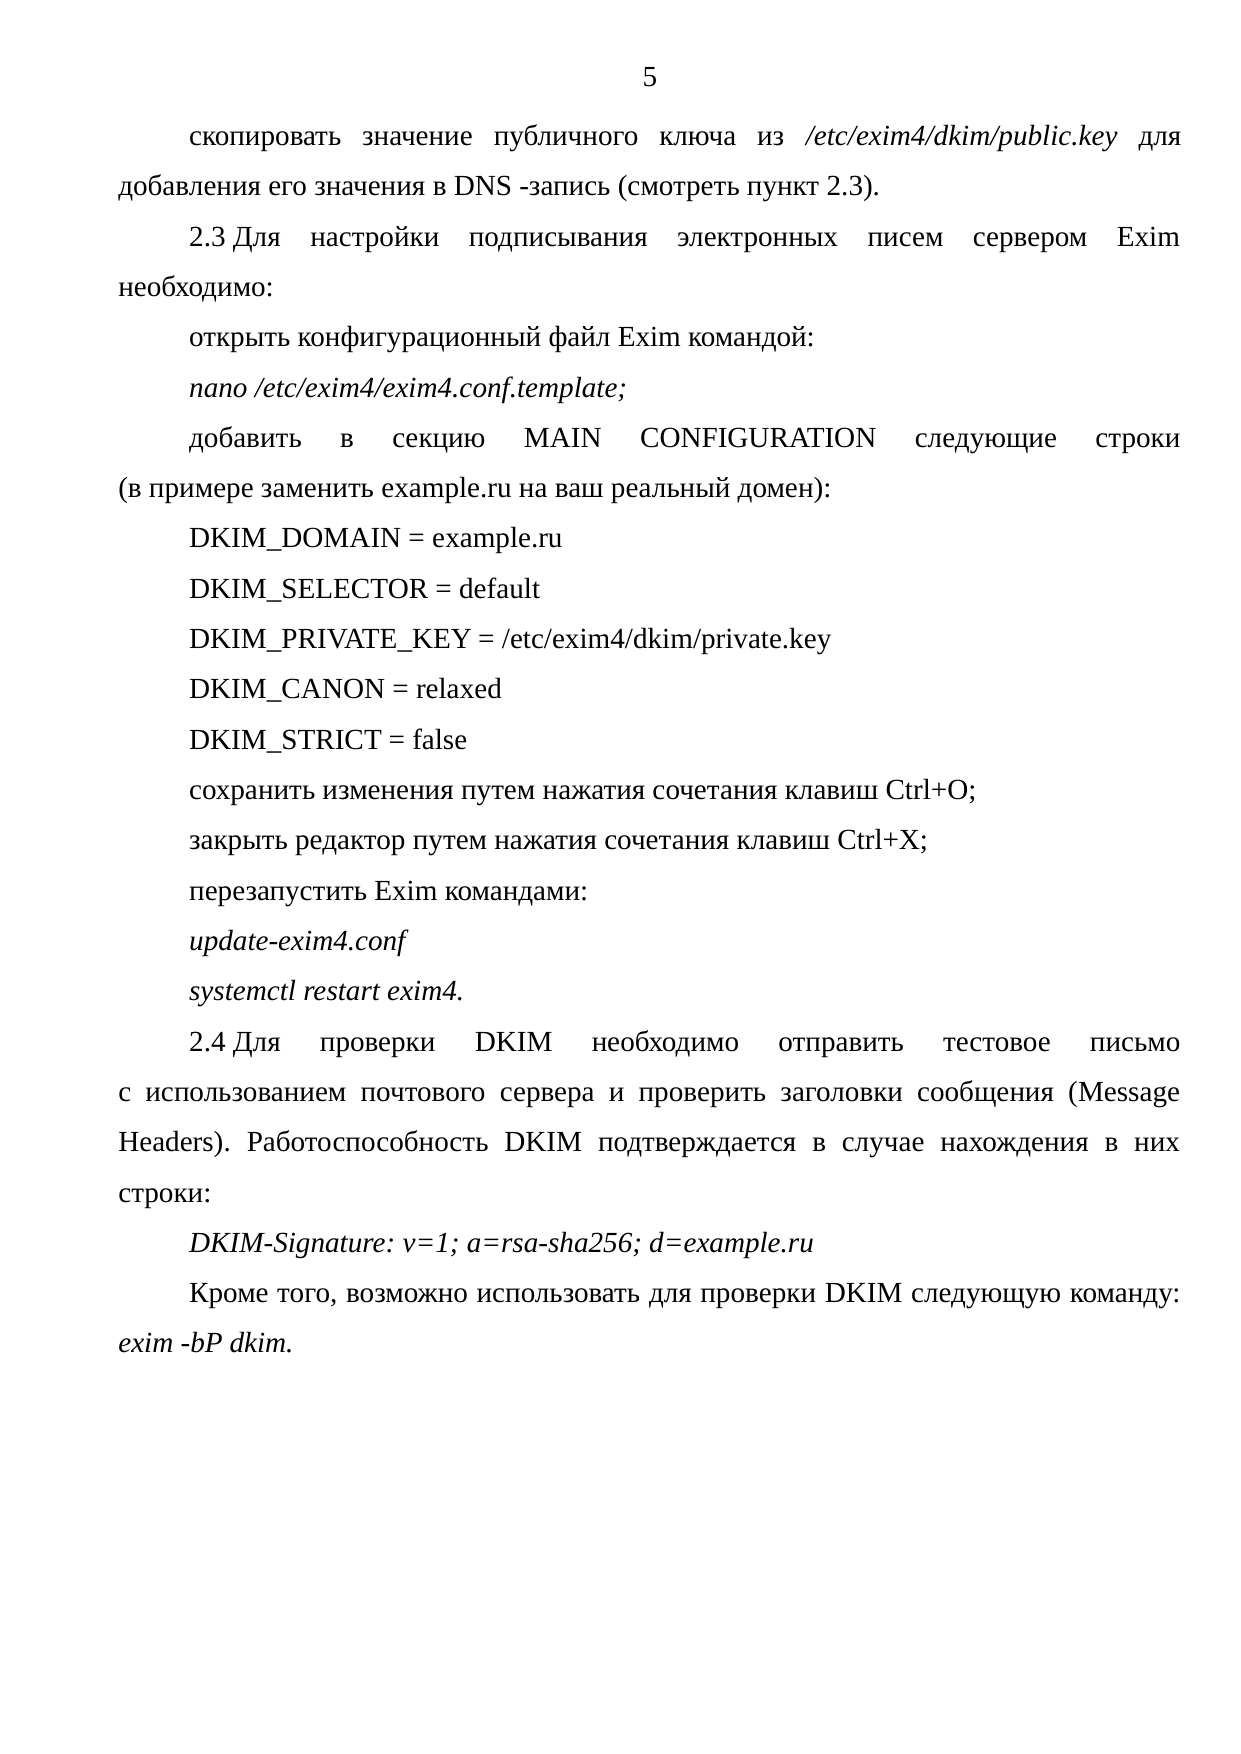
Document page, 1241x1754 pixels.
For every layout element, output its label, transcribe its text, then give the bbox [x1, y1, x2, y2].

text systemctl restart exim4. [118, 973, 1181, 1007]
text update-exim4.conf [118, 923, 1181, 957]
text закрыть редактор путем нажатия сочетания клавиш Ctrl+X; [118, 822, 1181, 856]
text DKIM_CANON = relaxed [118, 672, 1181, 705]
text DKIM-Signature: v=1; a=rsa-sha256; d=example.ru [118, 1225, 1181, 1258]
text DKIM_PRIVATE_KEY = /etc/exim4/dkim/private.key [118, 621, 1181, 655]
text DKIM_DOMAIN = example.ru [118, 521, 1181, 554]
text nano /etc/exim4/exim4.conf.template; [118, 370, 1181, 403]
text 2.4 Для проверки DKIM необходимо отправить тестовое письмо с использованием почтового сервера и проверить заголовки сообщения (Message Headers). Работоспособность DKIM подтверждается в случае нахождения в них строки: [118, 1024, 1181, 1208]
text скопировать значение публичного ключа из /etc/exim4/dkim/public.key для добавления его значения в DNS -запись (смотреть пункт 2.3). [118, 118, 1181, 202]
text перезапустить Exim командами: [118, 873, 1181, 906]
text DKIM_SELECTOR = default [118, 571, 1181, 604]
text DKIM_STRICT = false [118, 722, 1181, 755]
text добавить в секцию MAIN CONFIGURATION следующие строки (в примере заменить example.ru на ваш реальный домен): [118, 420, 1181, 504]
text открыть конфигурационный файл Exim командой: [118, 319, 1181, 353]
text 2.3 Для настройки подписывания электронных писем сервером Exim необходимо: [118, 219, 1181, 303]
text сохранить изменения путем нажатия сочетания клавиш Ctrl+O; [118, 772, 1181, 806]
text Кроме того, возможно использовать для проверки DKIM следующую команду: exim -bP dkim. [118, 1275, 1181, 1359]
